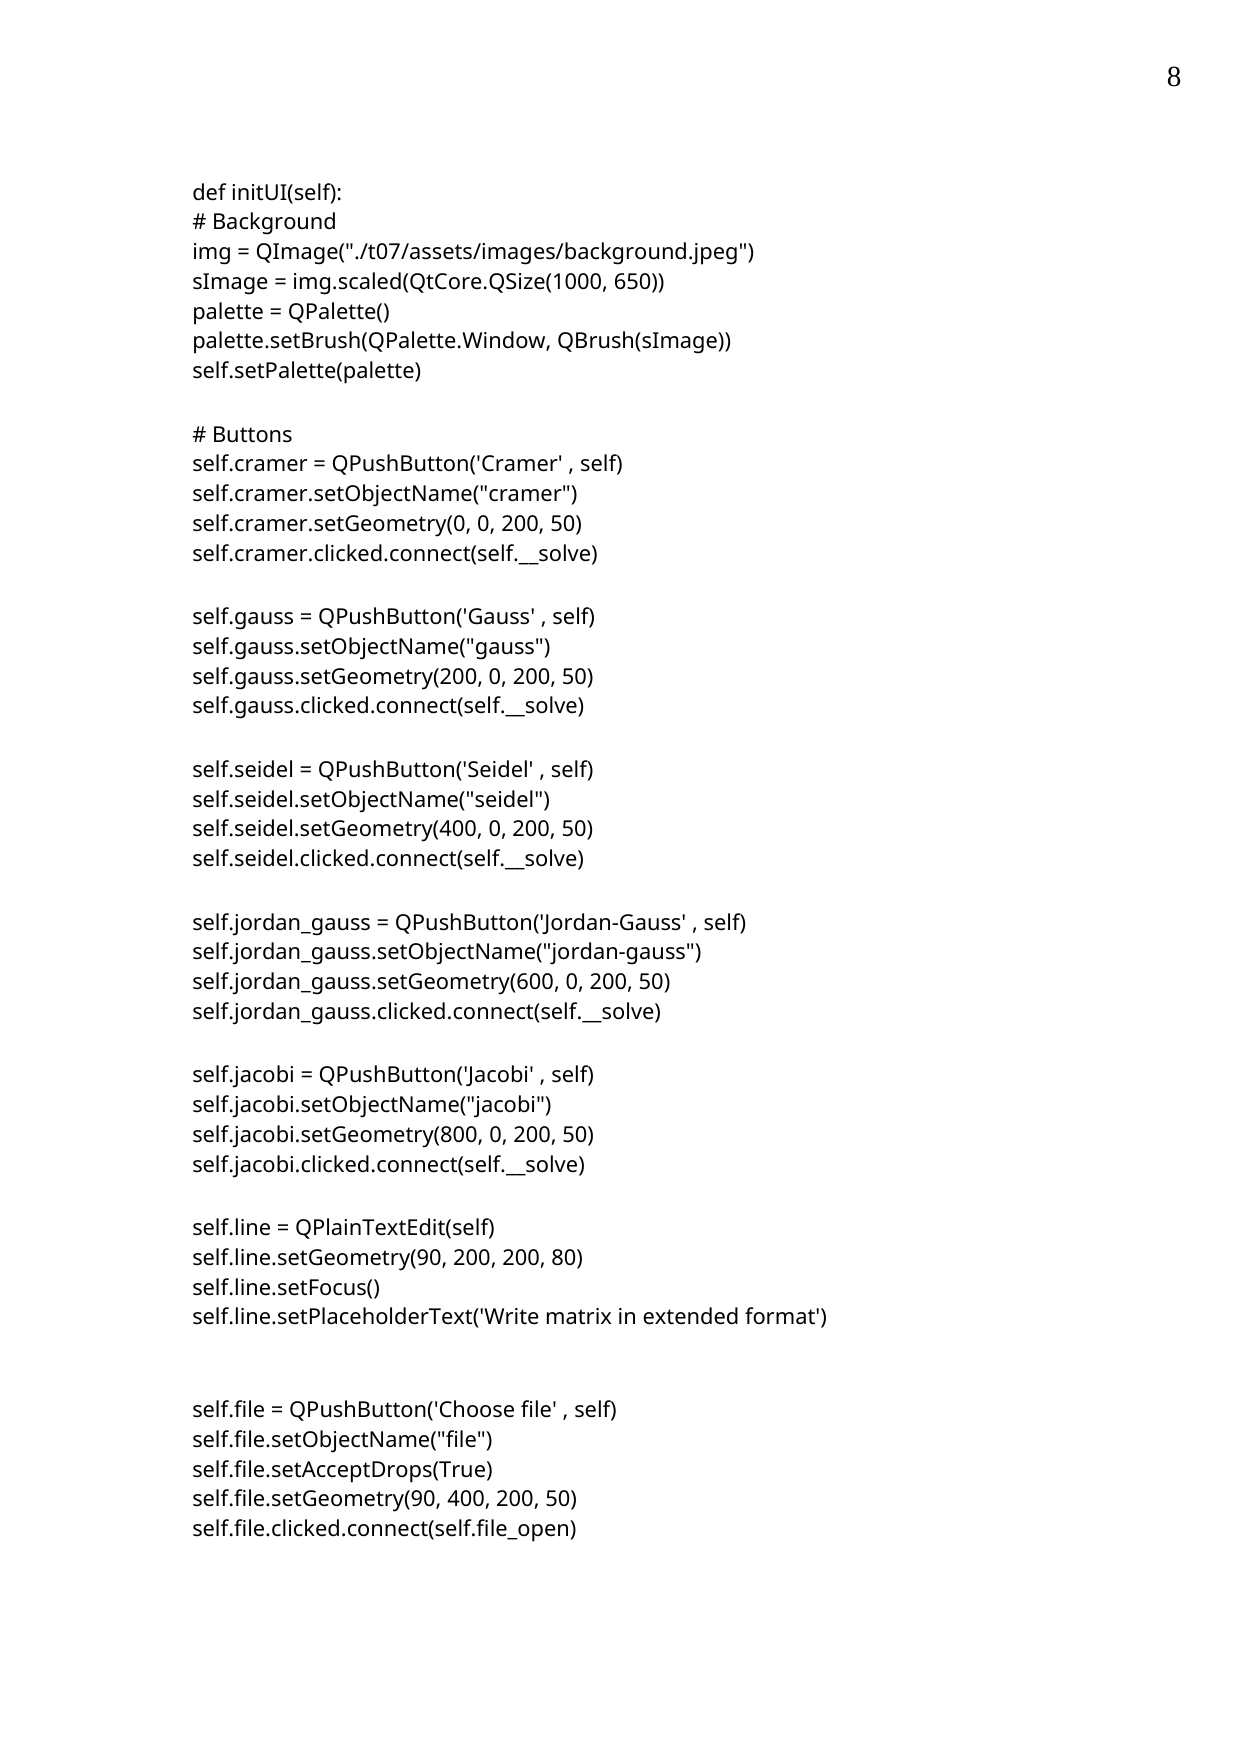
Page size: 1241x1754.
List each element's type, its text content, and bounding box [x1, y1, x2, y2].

text self.file.clicked.connect(self.file_open) [118, 1513, 1181, 1543]
text self.line.setFocus() [118, 1271, 1181, 1301]
text sImage = img.scaled(QtCore.QSize(1000, 650)) [118, 266, 1181, 296]
text self.seidel.clicked.connect(self.__solve) [118, 843, 1181, 873]
text self.jacobi = QPushButton('Jacobi' , self) [118, 1059, 1181, 1089]
text # Background [118, 206, 1181, 236]
text self.file = QPushButton('Choose file' , self) [118, 1394, 1181, 1424]
text self.seidel.setObjectName("seidel") [118, 783, 1181, 813]
text palette = QPalette() [118, 296, 1181, 325]
text self.gauss.setGeometry(200, 0, 200, 50) [118, 661, 1181, 690]
text self.cramer.clicked.connect(self.__solve) [118, 538, 1181, 567]
text self.jacobi.setObjectName("jacobi") [118, 1089, 1181, 1119]
text self.jacobi.setGeometry(800, 0, 200, 50) [118, 1119, 1181, 1148]
text self.gauss.clicked.connect(self.__solve) [118, 690, 1181, 720]
text self.line.setPlaceholderText('Write matrix in extended format') [118, 1301, 1181, 1331]
text self.line.setGeometry(90, 200, 200, 80) [118, 1242, 1181, 1271]
text palette.setBrush(QPalette.Window, QBrush(sImage)) [118, 325, 1181, 355]
text self.file.setObjectName("file") [118, 1424, 1181, 1454]
text def initUI(self): [118, 176, 1181, 206]
text self.jordan_gauss.clicked.connect(self.__solve) [118, 996, 1181, 1026]
text self.gauss = QPushButton('Gauss' , self) [118, 601, 1181, 631]
text self.seidel = QPushButton('Seidel' , self) [118, 754, 1181, 783]
text self.jacobi.clicked.connect(self.__solve) [118, 1148, 1181, 1178]
text self.seidel.setGeometry(400, 0, 200, 50) [118, 813, 1181, 843]
text self.cramer = QPushButton('Cramer' , self) [118, 448, 1181, 478]
text self.file.setGeometry(90, 400, 200, 50) [118, 1483, 1181, 1513]
text self.cramer.setGeometry(0, 0, 200, 50) [118, 508, 1181, 538]
text self.setPalette(palette) [118, 355, 1181, 385]
text self.cramer.setObjectName("cramer") [118, 478, 1181, 508]
text self.jordan_gauss = QPushButton('Jordan-Gauss' , self) [118, 906, 1181, 936]
text self.jordan_gauss.setObjectName("jordan-gauss") [118, 936, 1181, 966]
text self.jordan_gauss.setGeometry(600, 0, 200, 50) [118, 966, 1181, 996]
text self.file.setAcceptDrops(True) [118, 1454, 1181, 1483]
text self.gauss.setObjectName("gauss") [118, 631, 1181, 661]
text img = QImage("./t07/assets/images/background.jpeg") [118, 236, 1181, 266]
text self.line = QPlainTextEdit(self) [118, 1212, 1181, 1242]
text # Buttons [118, 418, 1181, 448]
